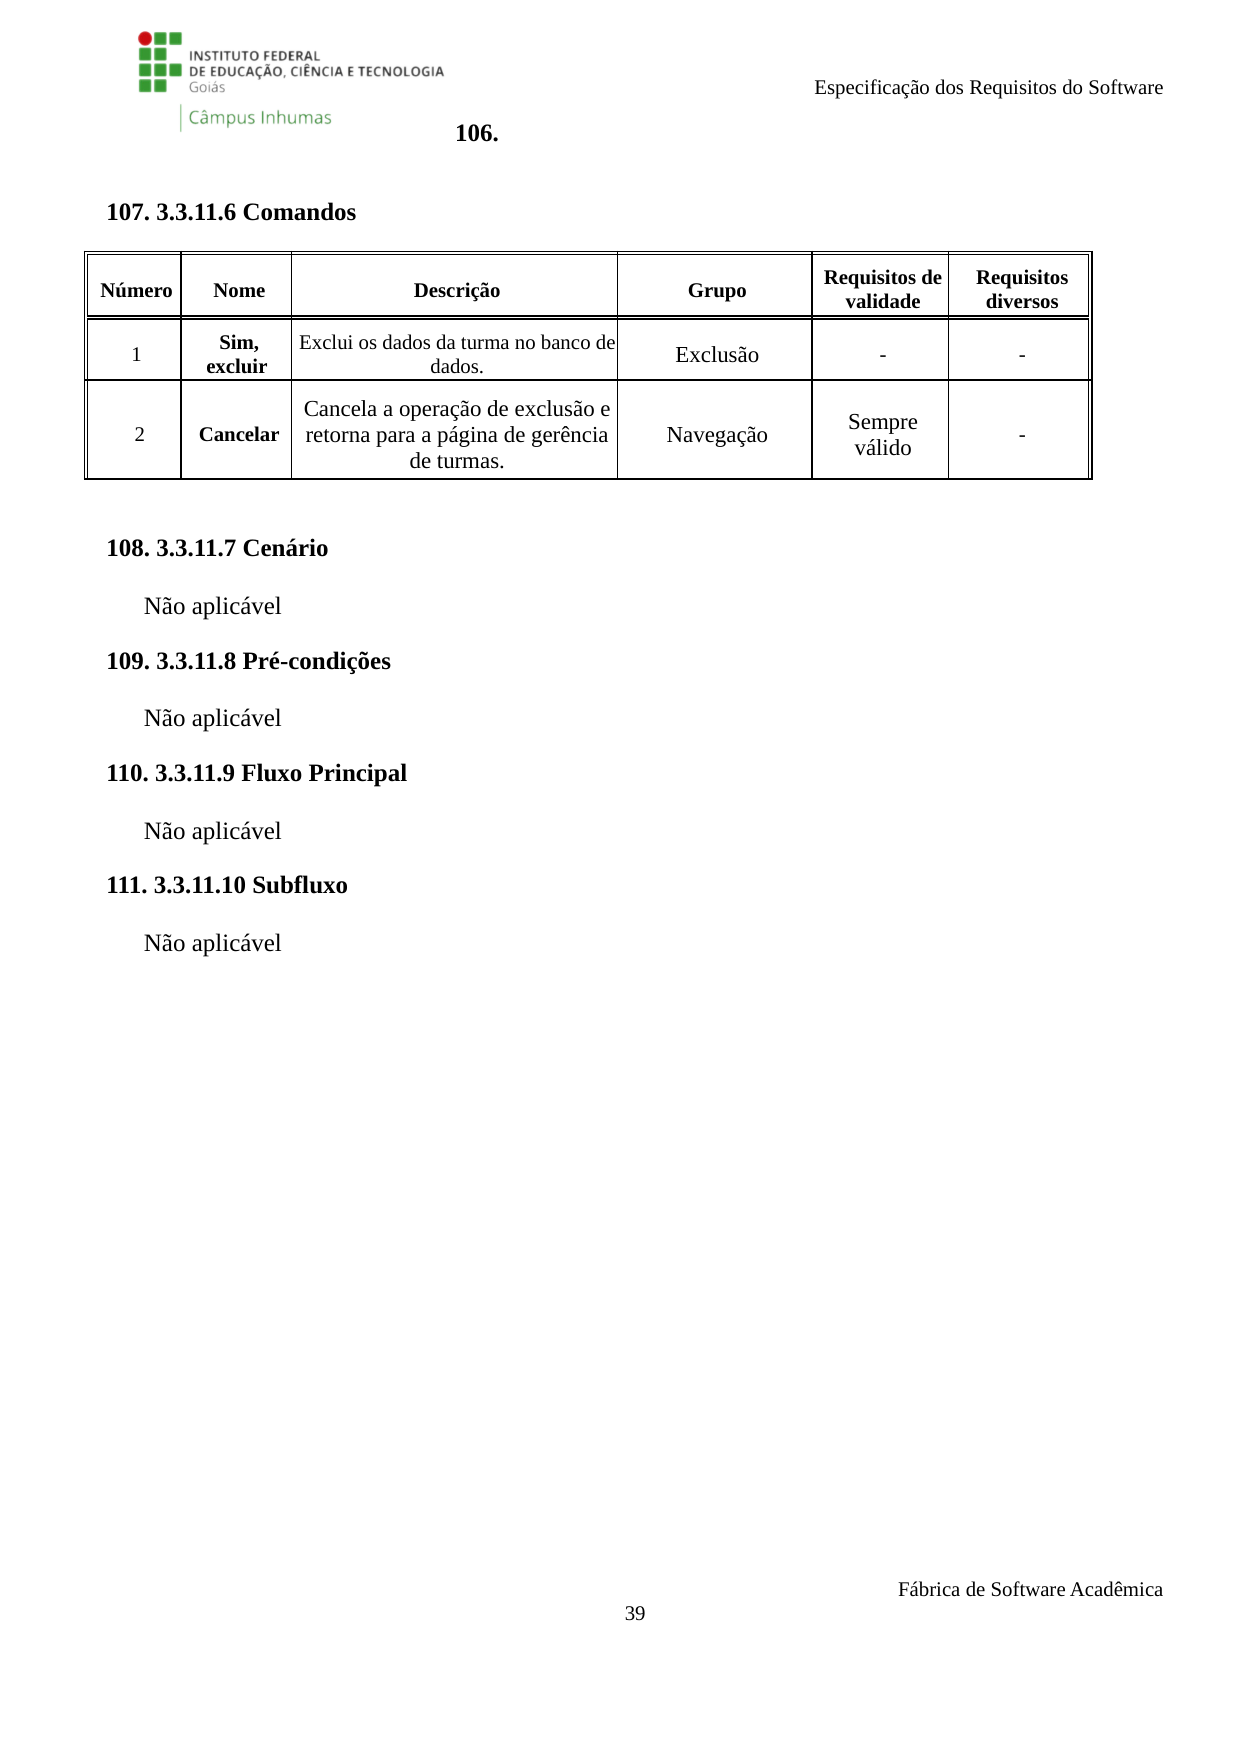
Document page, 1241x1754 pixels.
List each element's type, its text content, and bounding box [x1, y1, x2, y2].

table_cell - [949, 381, 1088, 478]
table_header Requisitos de validade [813, 255, 948, 315]
table_cell Sempre válido [813, 381, 948, 478]
table_cell 2 [88, 381, 180, 478]
table_cell Cancela a operação de exclusão e retorna para a página de gerência de turmas. [292, 381, 617, 478]
table_header Requisitos diversos [949, 255, 1088, 315]
text Não aplicável [106, 587, 1163, 621]
list 3.3.11.6 Comandos [106, 197, 1163, 226]
table_cell Exclusão [618, 320, 811, 379]
table_cell Exclui os dados da turma no banco de dados. [292, 320, 617, 379]
table_cell 1 [88, 320, 180, 379]
text Não aplicável [106, 699, 1163, 733]
list 3.3.11.7 Cenário [106, 533, 1163, 562]
table_cell Cancelar [182, 381, 291, 478]
table_cell - [813, 320, 948, 379]
table_header Grupo [618, 255, 811, 315]
text Não aplicável [106, 812, 1163, 845]
table_header Número [88, 255, 180, 315]
text Não aplicável [106, 924, 1163, 958]
table_cell Navegação [618, 381, 811, 478]
list 3.3.11.8 Pré-condições [106, 646, 1163, 674]
table_header Nome [182, 255, 291, 315]
table_cell Sim, excluir [182, 320, 291, 379]
list 3.3.11.9 Fluxo Principal [106, 758, 1163, 787]
list 3.3.11.10 Subfluxo [106, 870, 1163, 899]
table_header Descrição [292, 255, 617, 315]
table_cell - [949, 320, 1088, 379]
